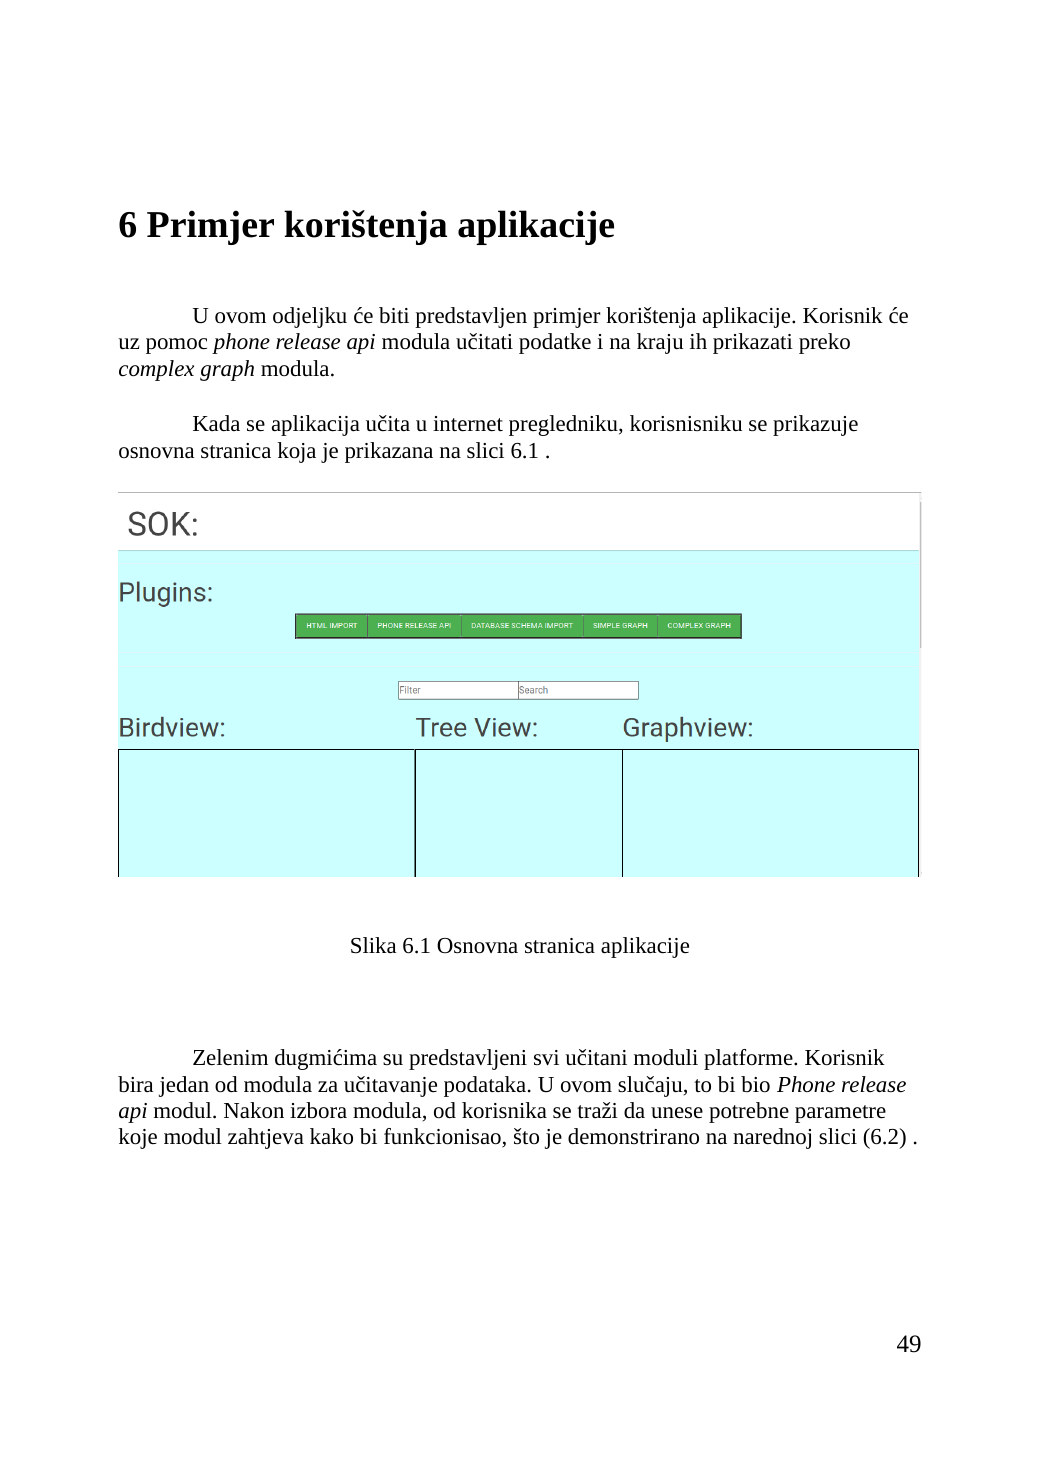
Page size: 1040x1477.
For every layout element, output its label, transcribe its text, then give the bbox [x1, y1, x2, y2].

text Zelenim dugmićima su predstavljeni svi učitani moduli platforme. Korisnik bira jedan od modula za učitavanje podataka. U ovom slučaju, to bi bio Phone release api modul. Nakon izbora modula, od korisnika se traži da unese potrebne parametre koje modul zahtjeva kako bi funkcionisao, što je demonstrirano na narednoj slici (6.2) . [118, 1044, 921, 1150]
text U ovom odjeljku će biti predstavljen primjer korištenja aplikacije. Korisnik će uz pomoc phone release api modula učitati podatke i na kraju ih prikazati preko complex graph modula. [118, 302, 921, 381]
picture [118, 492, 922, 877]
subtitle 6 Primjer korištenja aplikacije [118, 202, 921, 246]
text Kada se aplikacija učita u internet pregledniku, korisnisniku se prikazuje osnovna stranica koja je prikazana na slici 6.1 . [118, 411, 921, 463]
text Slika 6.1 Osnovna stranica aplikacije [118, 933, 921, 959]
